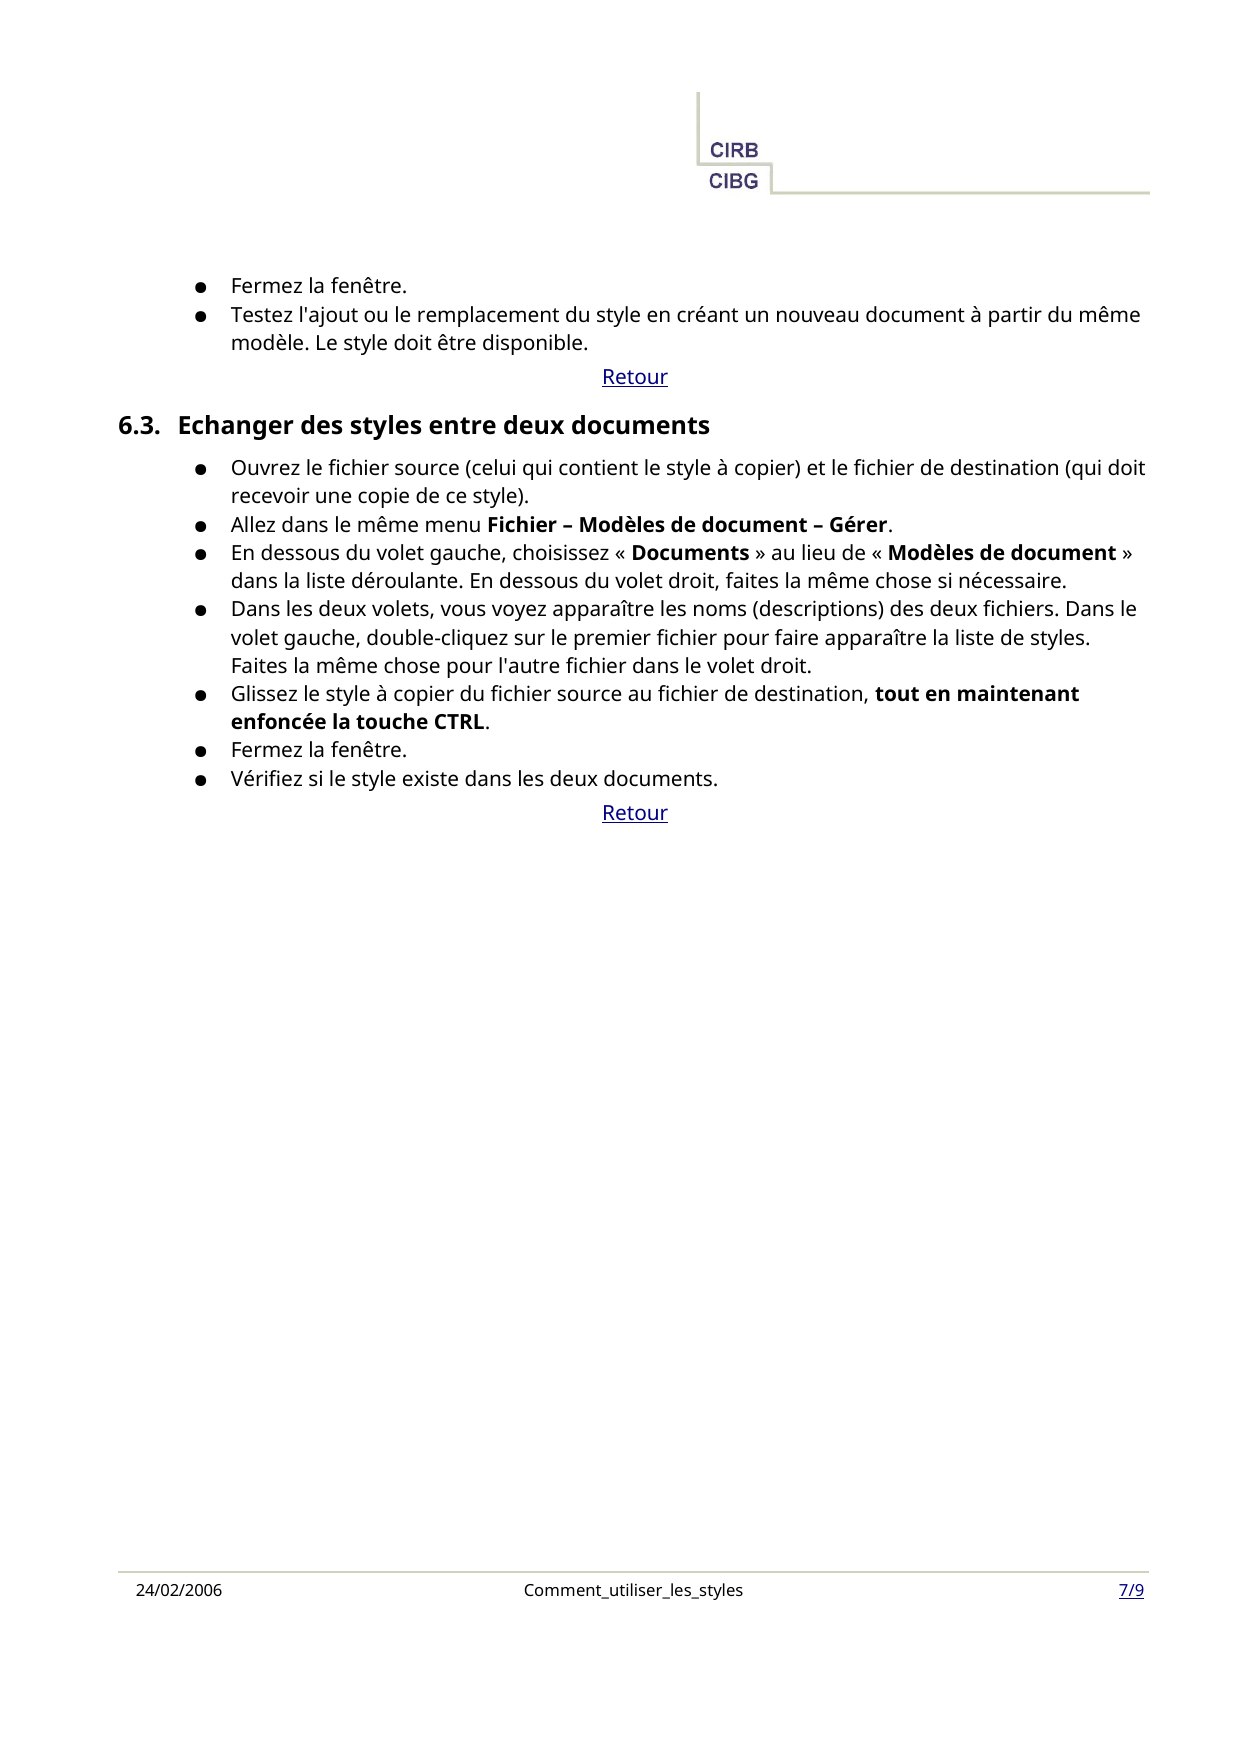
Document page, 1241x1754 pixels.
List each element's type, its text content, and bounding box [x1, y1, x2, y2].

picture [609, 92, 1150, 214]
subtitle Echanger des styles entre deux documents [118, 408, 1152, 442]
list Testez l'ajout ou le remplacement du style en créant un nouveau document à partir du même modèle. Le style doit être disponible. [193, 300, 1152, 356]
list En dessous du volet gauche, choisissez « Documents » au lieu de « Modèles de document » dans la liste déroulante. En dessous du volet droit, faites la même chose si nécessaire. [193, 538, 1152, 594]
table_header Retour [118, 792, 1152, 832]
list Fermez la fenêtre. [193, 736, 1152, 764]
table_header Retour [118, 356, 1152, 396]
list Dans les deux volets, vous voyez apparaître les noms (descriptions) des deux fichiers. Dans le volet gauche, double-cliquez sur le premier fichier pour faire apparaître la liste de styles. Faites la même chose pour l'autre fichier dans le volet droit. [193, 594, 1152, 679]
list Fermez la fenêtre. [193, 271, 1152, 300]
list Allez dans le même menu Fichier – Modèles de document – Gérer. [193, 510, 1152, 538]
list Glissez le style à copier du fichier source au fichier de destination, tout en maintenant enfoncée la touche CTRL. [193, 679, 1152, 736]
list Ouvrez le fichier source (celui qui contient le style à copier) et le fichier de destination (qui doit recevoir une copie de ce style). [193, 453, 1152, 510]
list Vérifiez si le style existe dans les deux documents. [193, 764, 1152, 792]
